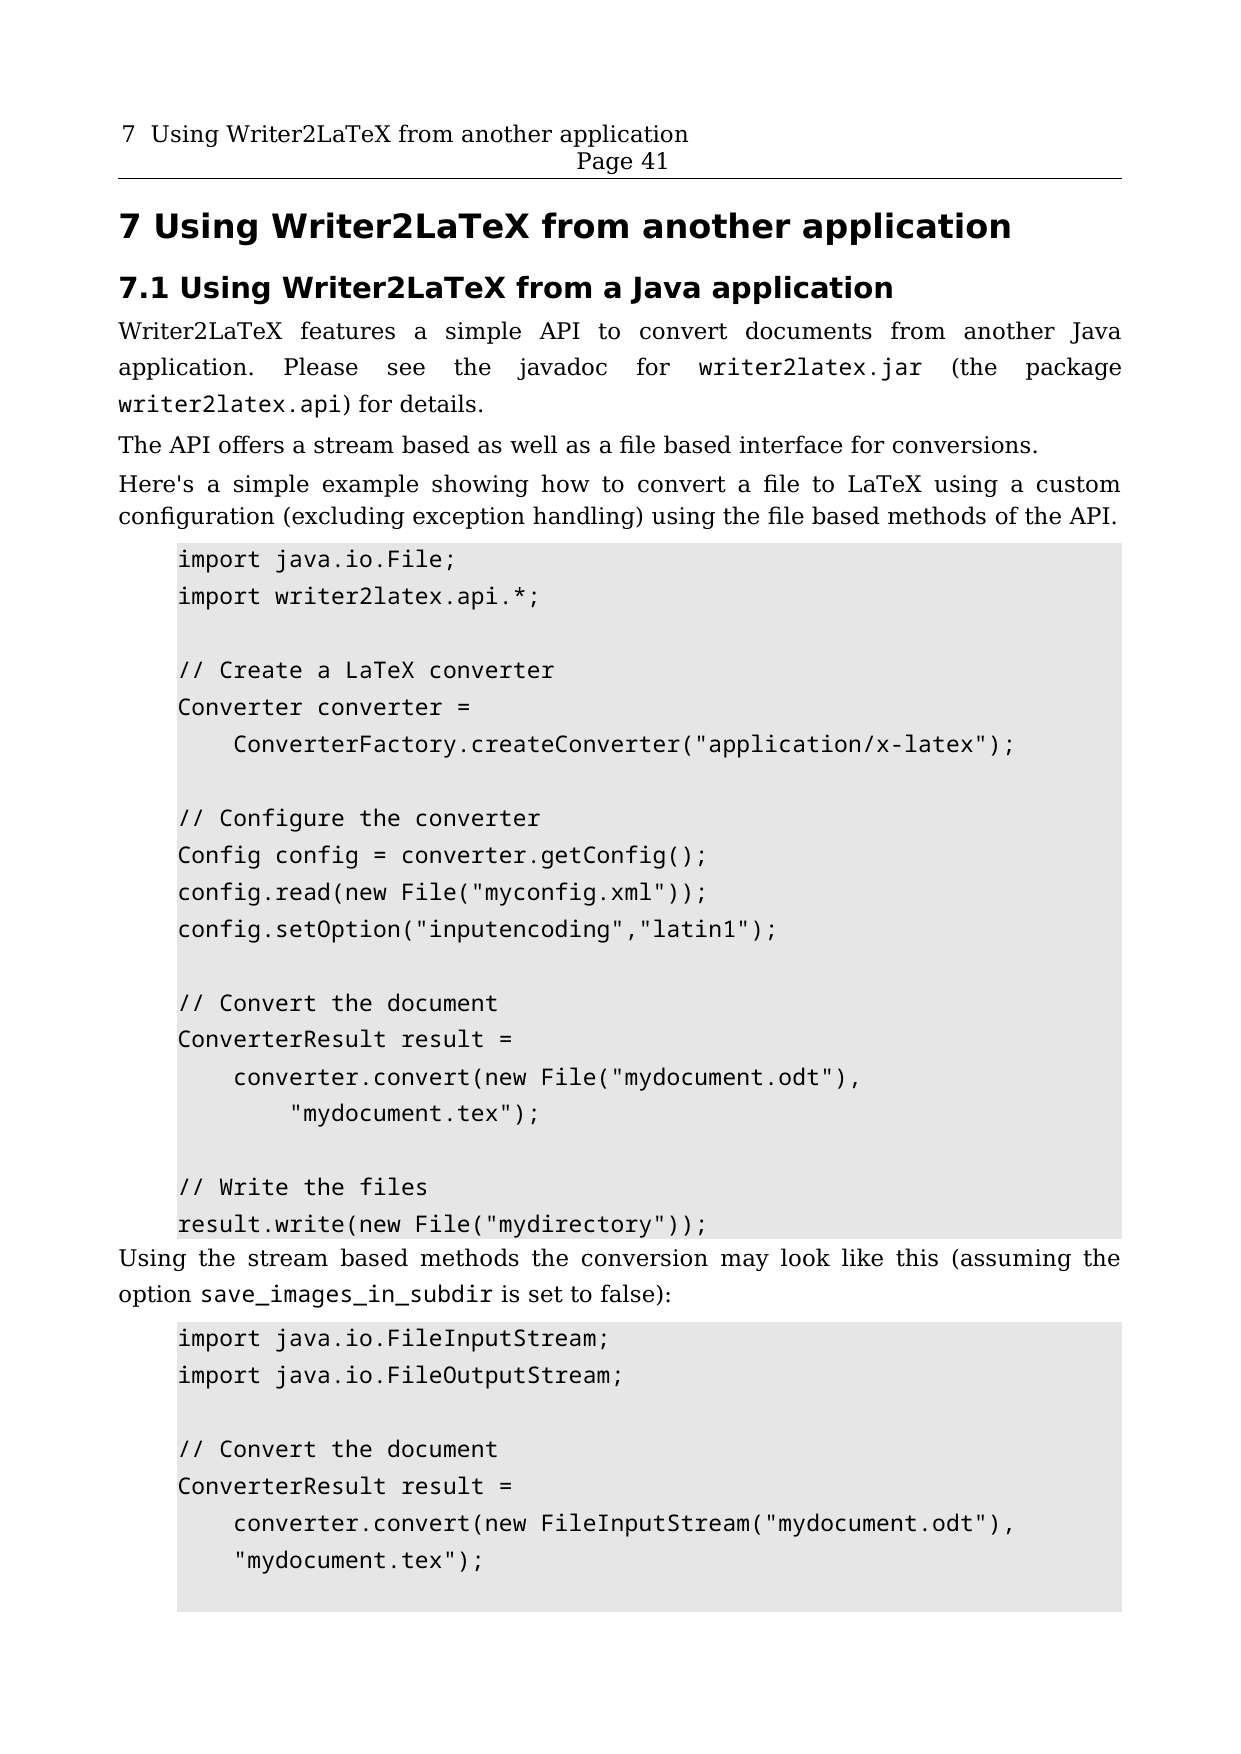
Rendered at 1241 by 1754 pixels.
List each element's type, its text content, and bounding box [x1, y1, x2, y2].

text import java.io.FileInputStream; [177, 1322, 1122, 1353]
text Converter converter = [177, 691, 1122, 722]
text Config config = converter.getConfig(); [177, 838, 1122, 869]
text Here's a simple example showing how to convert a file to LaTeX using a custom configuration (excluding exception handling) using the file based methods of the API. [118, 471, 1122, 530]
text "mydocument.tex"); [177, 1544, 1122, 1575]
text import java.io.FileOutputStream; [177, 1359, 1122, 1390]
subtitle Using Writer2LaTeX from another application [118, 207, 1122, 246]
text result.write(new File("mydirectory")); [177, 1208, 1122, 1239]
text // Convert the document [177, 1433, 1122, 1464]
text import java.io.File; [177, 543, 1122, 574]
text // Write the files [177, 1171, 1122, 1202]
text import writer2latex.api.*; [177, 580, 1122, 611]
text // Convert the document [177, 986, 1122, 1017]
text // Create a LaTeX converter [177, 654, 1122, 685]
text ConverterResult result = [177, 1023, 1122, 1054]
text // Configure the converter [177, 802, 1122, 833]
text converter.convert(new FileInputStream("mydocument.odt"), [177, 1507, 1122, 1538]
text config.read(new File("myconfig.xml")); [177, 876, 1122, 907]
text Writer2LaTeX features a simple API to convert documents from another Java application. Please see the javadoc for writer2latex.jar (the package writer2latex.api) for details. [118, 318, 1122, 419]
text ConverterResult result = [177, 1470, 1122, 1501]
text Using the stream based methods the conversion may look like this (assuming the option save_images_in_subdir is set to false): [118, 1245, 1122, 1309]
text ConverterFactory.createConverter("application/x-latex"); [177, 728, 1122, 759]
text converter.convert(new File("mydocument.odt"), [177, 1060, 1122, 1091]
subtitle Using Writer2LaTeX from a Java application [118, 271, 1122, 305]
text "mydocument.tex"); [177, 1097, 1122, 1128]
text config.setOption("inputencoding","latin1"); [177, 912, 1122, 943]
text The API offers a stream based as well as a file based interface for conversions. [118, 432, 1122, 459]
